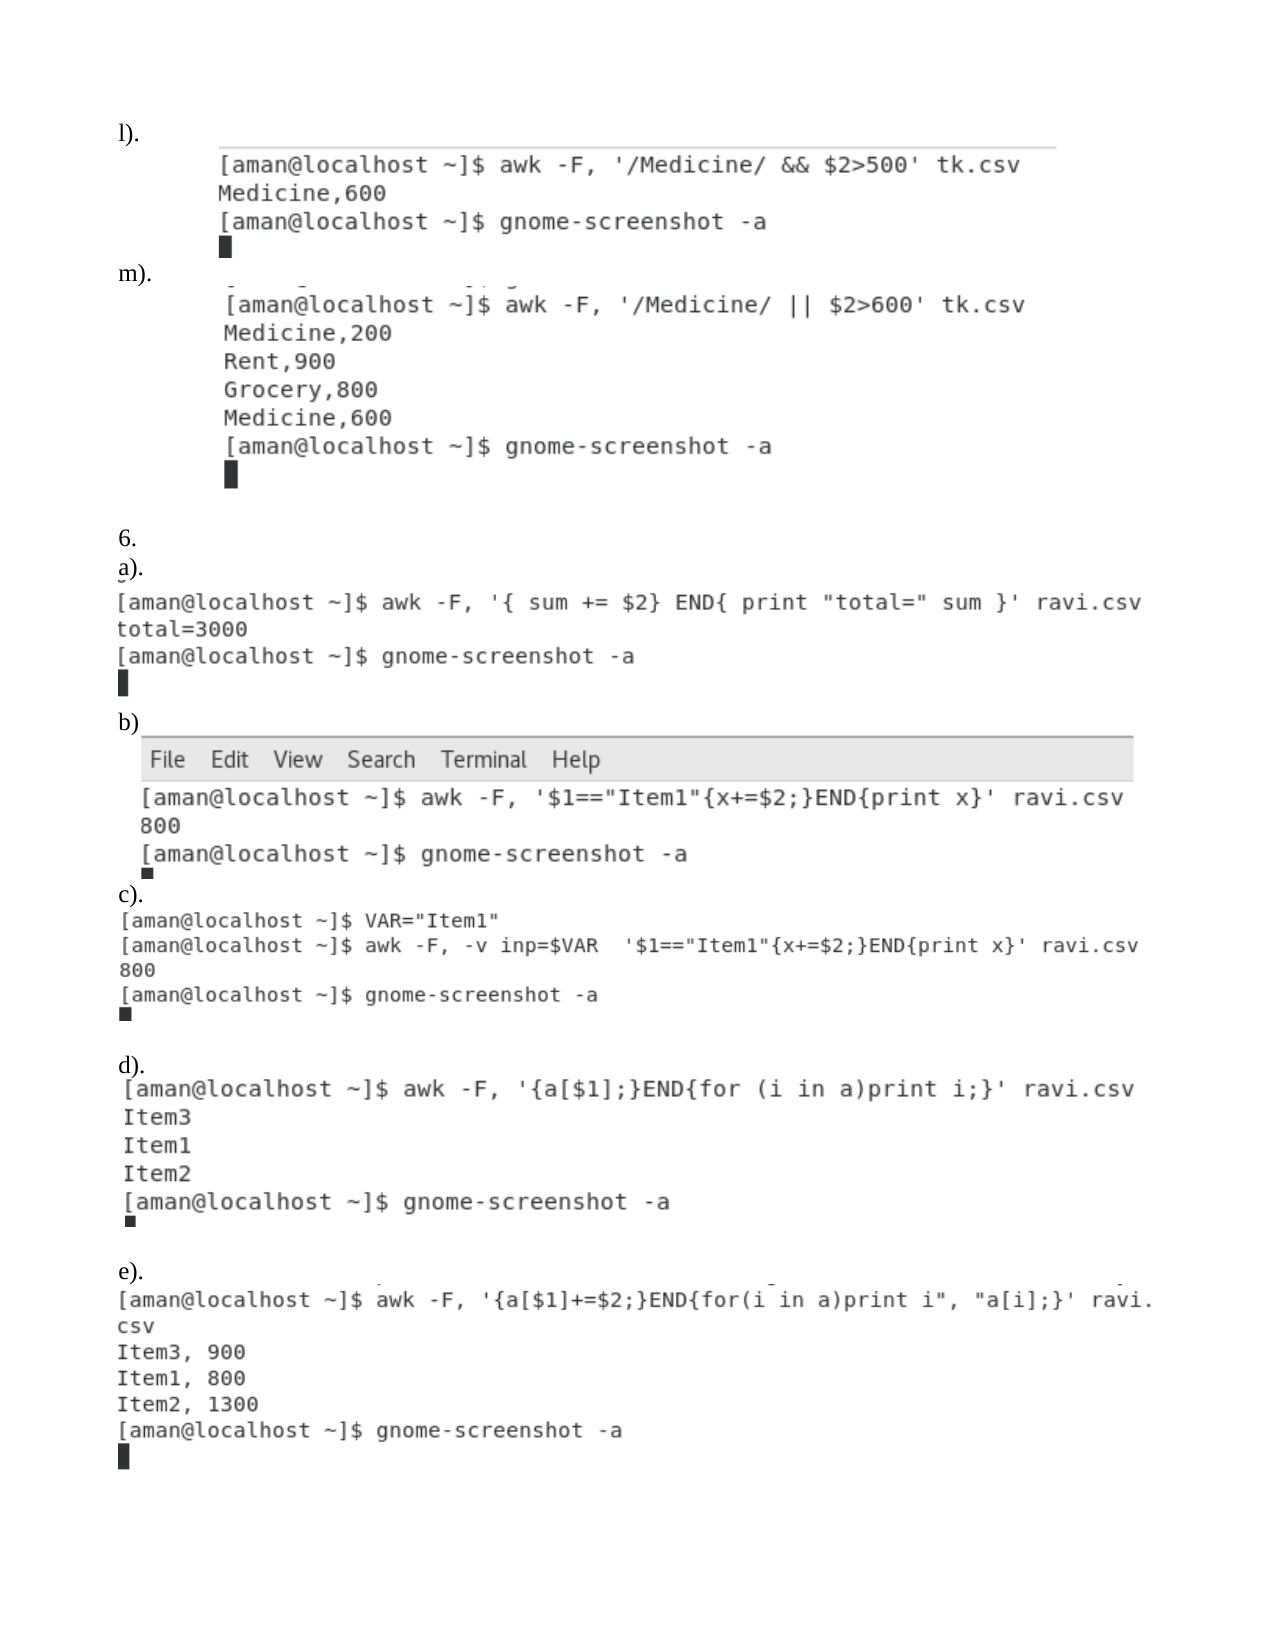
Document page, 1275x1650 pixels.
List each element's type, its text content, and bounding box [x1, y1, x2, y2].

text d). [118, 1050, 1157, 1078]
text a). [118, 552, 1157, 580]
picture [118, 1284, 1157, 1500]
picture [125, 1078, 1150, 1227]
text c). [118, 735, 1157, 907]
text e). [118, 1256, 1157, 1284]
text 6. [118, 523, 1157, 552]
text l). [118, 118, 1157, 147]
text m). [118, 147, 1157, 287]
picture [118, 907, 1157, 1021]
picture [218, 146, 1057, 258]
picture [141, 735, 1134, 879]
picture [224, 286, 1051, 495]
picture [118, 580, 1157, 707]
text b) [118, 707, 1157, 735]
